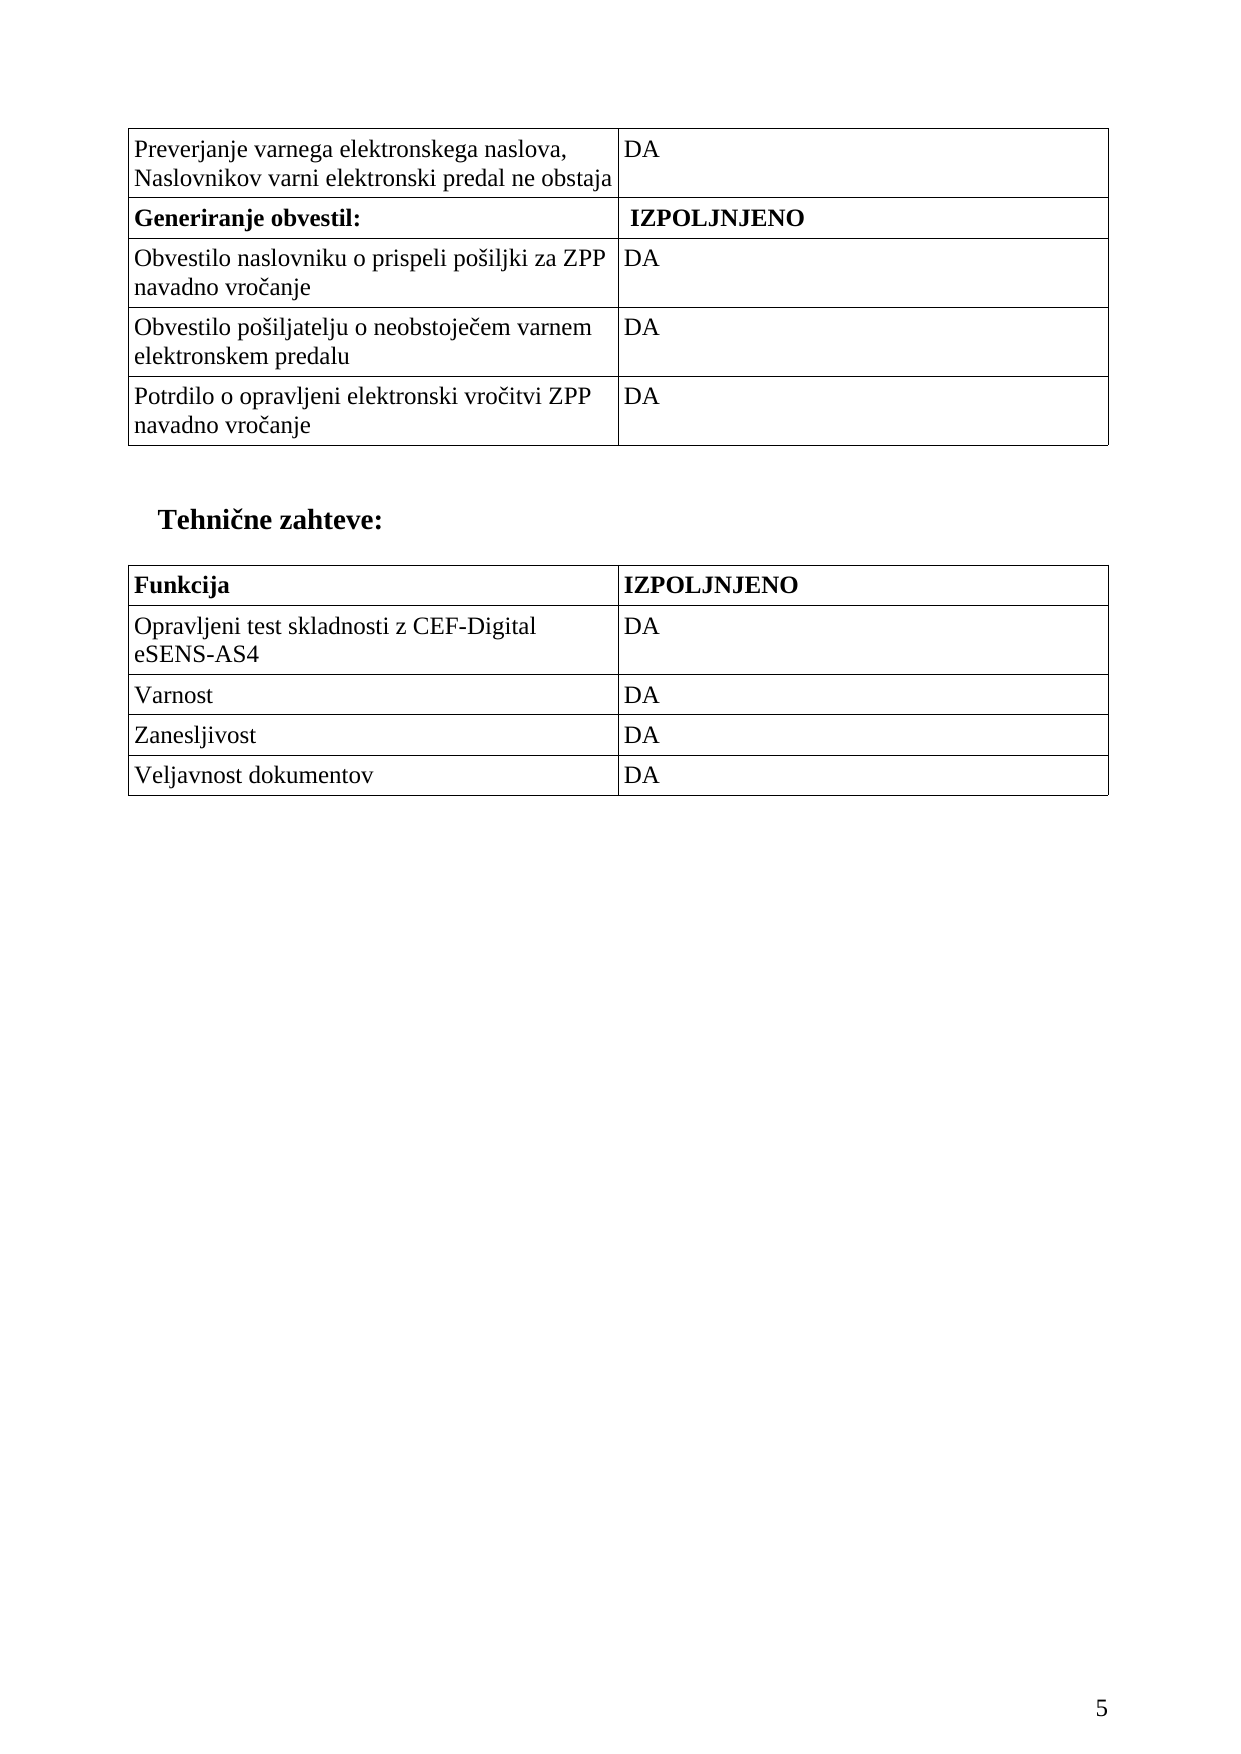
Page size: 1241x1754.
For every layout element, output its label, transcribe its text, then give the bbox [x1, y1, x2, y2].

table_cell Veljavnost dokumentov [129, 756, 618, 795]
table_cell Opravljeni test skladnosti z CEF-Digital eSENS-AS4 [129, 606, 618, 674]
table_cell Varnost [129, 675, 618, 714]
table_cell Generiranje obvestil: [129, 198, 618, 237]
table_cell IZPOLJNJENO [619, 198, 1108, 237]
table_cell DA [619, 377, 1108, 445]
table_cell Zanesljivost [129, 715, 618, 754]
table_cell Obvestilo pošiljatelju o neobstoječem varnem elektronskem predalu [129, 308, 618, 376]
table_cell DA [619, 308, 1108, 376]
subtitle Tehnične zahteve: [128, 502, 1108, 536]
table_cell DA [619, 129, 1108, 197]
table_cell DA [619, 756, 1108, 795]
table_cell Obvestilo naslovniku o prispeli pošiljki za ZPP navadno vročanje [129, 239, 618, 307]
table_cell DA [619, 715, 1108, 754]
table_header IZPOLJNJENO [619, 566, 1108, 605]
table_cell Potrdilo o opravljeni elektronski vročitvi ZPP navadno vročanje [129, 377, 618, 445]
table_header Funkcija [129, 566, 618, 605]
table_cell DA [619, 675, 1108, 714]
table_cell DA [619, 239, 1108, 307]
table_cell Preverjanje varnega elektronskega naslova, Naslovnikov varni elektronski predal ne obstaja [129, 129, 618, 197]
table_cell DA [619, 606, 1108, 674]
